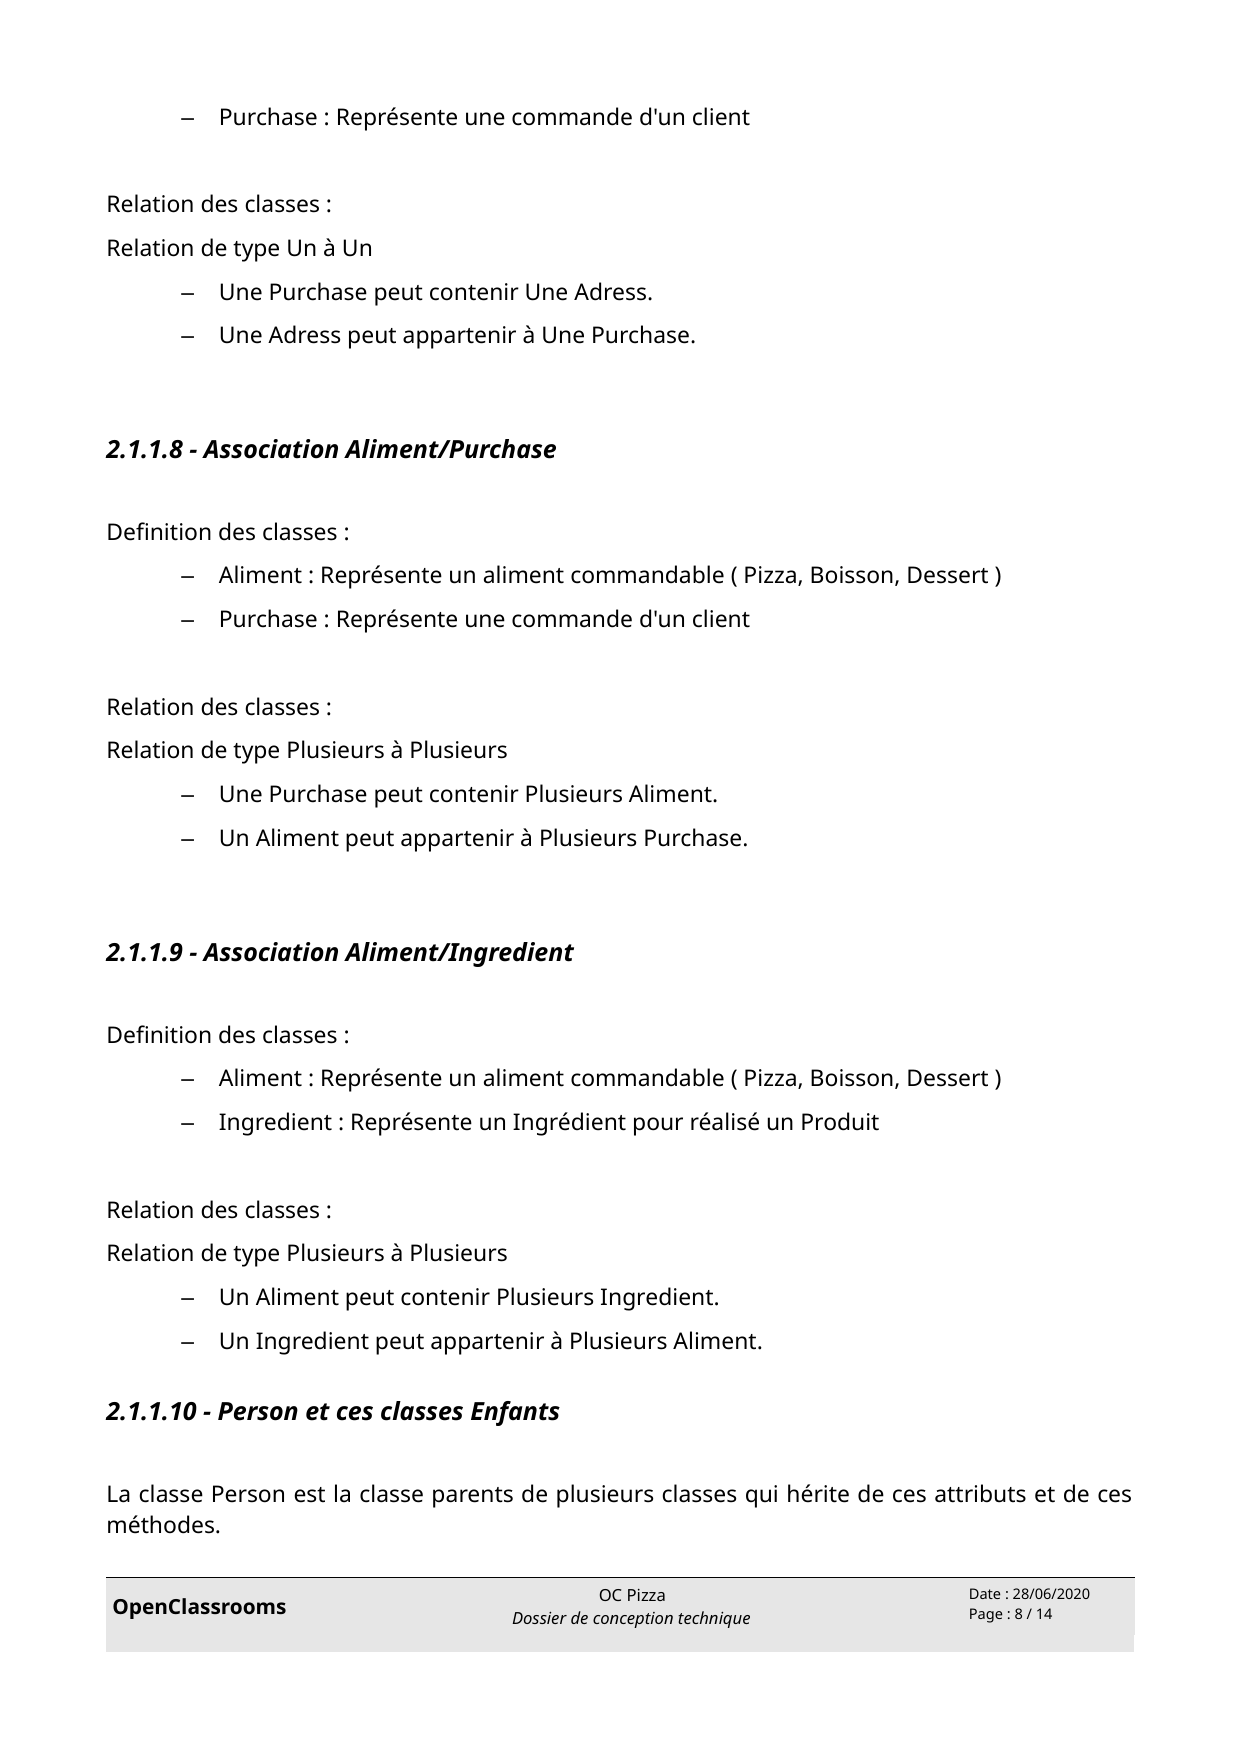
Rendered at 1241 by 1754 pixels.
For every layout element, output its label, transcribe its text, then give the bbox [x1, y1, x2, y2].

list Un Aliment peut contenir Plusieurs Ingredient. [181, 1281, 1134, 1312]
subtitle Association Aliment/Ingredient [106, 934, 1134, 968]
list Une Adress peut appartenir à Une Purchase. [181, 319, 1134, 350]
list Aliment : Représente un aliment commandable ( Pizza, Boisson, Dessert ) [181, 1062, 1134, 1093]
text Relation de type Plusieurs à Plusieurs [106, 1237, 1134, 1268]
list Une Purchase peut contenir Plusieurs Aliment. [181, 778, 1134, 809]
subtitle Person et ces classes Enfants [106, 1393, 1134, 1428]
list Ingredient : Représente un Ingrédient pour réalisé un Produit [181, 1106, 1134, 1137]
text Relation des classes : [106, 188, 1134, 219]
list Une Purchase peut contenir Une Adress. [181, 275, 1134, 307]
list Un Ingredient peut appartenir à Plusieurs Aliment. [181, 1325, 1134, 1356]
text Definition des classes : [106, 516, 1134, 547]
list Purchase : Représente une commande d'un client [181, 100, 1134, 132]
text La classe Person est la classe parents de plusieurs classes qui hérite de ces attributs et de ces méthodes. [106, 1478, 1134, 1540]
text Relation de type Un à Un [106, 232, 1134, 263]
subtitle Association Aliment/Purchase [106, 432, 1134, 466]
list Purchase : Représente une commande d'un client [181, 603, 1134, 634]
text Relation des classes : [106, 691, 1134, 722]
text Relation des classes : [106, 1193, 1134, 1225]
list Un Aliment peut appartenir à Plusieurs Purchase. [181, 822, 1134, 853]
list Aliment : Représente un aliment commandable ( Pizza, Boisson, Dessert ) [181, 559, 1134, 591]
text Relation de type Plusieurs à Plusieurs [106, 734, 1134, 766]
text Definition des classes : [106, 1018, 1134, 1050]
